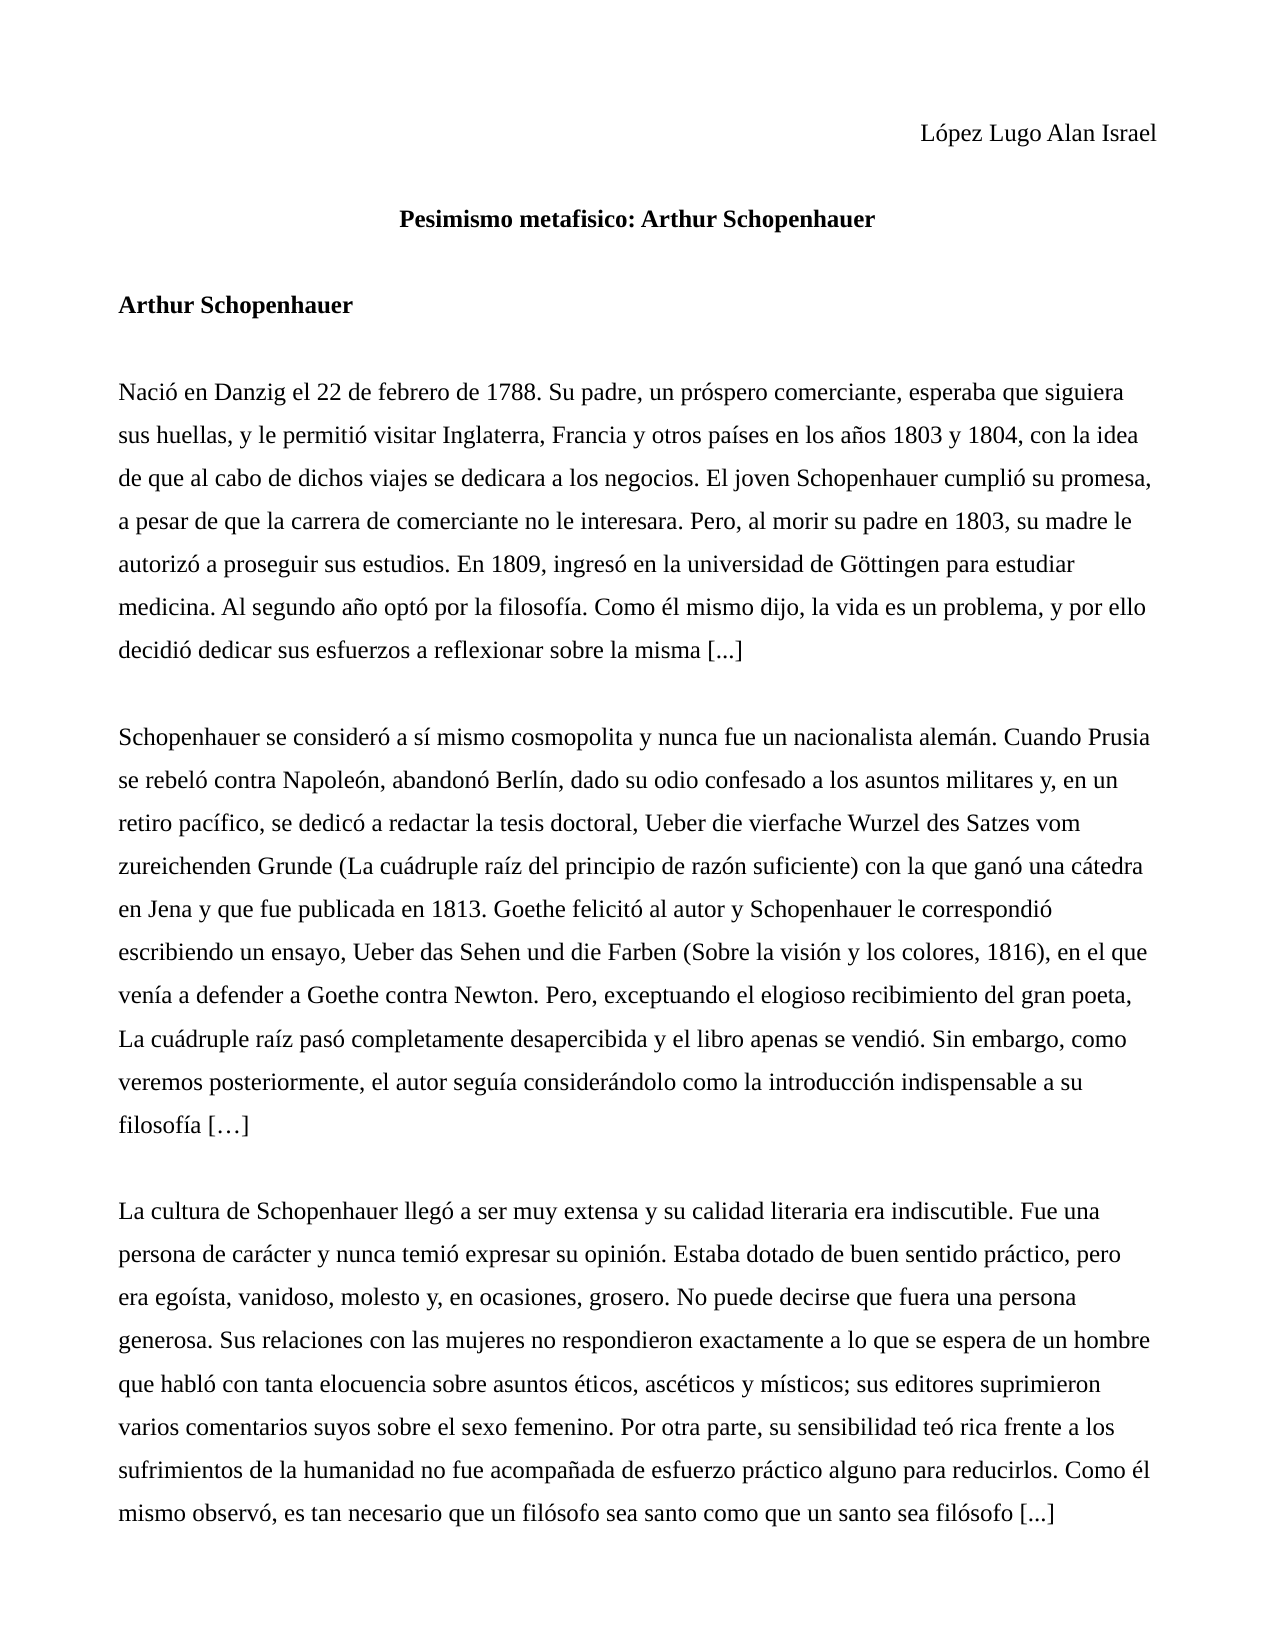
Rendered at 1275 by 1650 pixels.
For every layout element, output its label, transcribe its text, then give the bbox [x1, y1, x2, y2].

text Nació en Danzig el 22 de febrero de 1788. Su padre, un próspero comerciante, esperaba que siguiera sus huellas, y le permitió visitar Inglaterra, Francia y otros países en los años 1803 y 1804, con la idea de que al cabo de dichos viajes se dedicara a los negocios. El joven Schopenhauer cumplió su promesa, a pesar de que la carrera de comerciante no le interesara. Pero, al morir su padre en 1803, su madre le autorizó a proseguir sus estudios. En 1809, ingresó en la universidad de Göttingen para estudiar medicina. Al segundo año optó por la filosofía. Como él mismo dijo, la vida es un problema, y por ello decidió dedicar sus esfuerzos a reflexionar sobre la misma [...] [118, 377, 1157, 664]
text Schopenhauer se consideró a sí mismo cosmopolita y nunca fue un nacionalista alemán. Cuando Prusia se rebeló contra Napoleón, abandonó Berlín, dado su odio confesado a los asuntos militares y, en un retiro pacífico, se dedicó a redactar la tesis doctoral, Ueber die vierfache Wurzel des Satzes vom zureichenden Grunde (La cuádruple raíz del principio de razón suficiente) con la que ganó una cátedra en Jena y que fue publicada en 1813. Goethe felicitó al autor y Schopenhauer le correspondió escribiendo un ensayo, Ueber das Sehen und die Farben (Sobre la visión y los colores, 1816), en el que venía a defender a Goethe contra Newton. Pero, exceptuando el elogioso recibimiento del gran poeta, La cuádruple raíz pasó completamente desapercibida y el libro apenas se vendió. Sin embargo, como veremos posteriormente, el autor seguía considerándolo como la introducción indispensable a su filosofía […] [118, 722, 1157, 1139]
text López Lugo Alan Israel [118, 118, 1157, 147]
text La cultura de Schopenhauer llegó a ser muy extensa y su calidad literaria era indiscutible. Fue una persona de carácter y nunca temió expresar su opinión. Estaba dotado de buen sentido práctico, pero era egoísta, vanidoso, molesto y, en ocasiones, grosero. No puede decirse que fuera una persona generosa. Sus relaciones con las mujeres no respondieron exactamente a lo que se espera de un hombre que habló con tanta elocuencia sobre asuntos éticos, ascéticos y místicos; sus editores suprimieron varios comentarios suyos sobre el sexo femenino. Por otra parte, su sensibilidad teó rica frente a los sufrimientos de la humanidad no fue acompañada de esfuerzo práctico alguno para reducirlos. Como él mismo observó, es tan necesario que un filósofo sea santo como que un santo sea filósofo [...] [118, 1196, 1157, 1527]
text Pesimismo metafisico: Arthur Schopenhauer [118, 204, 1157, 233]
text Arthur Schopenhauer [118, 291, 1157, 319]
